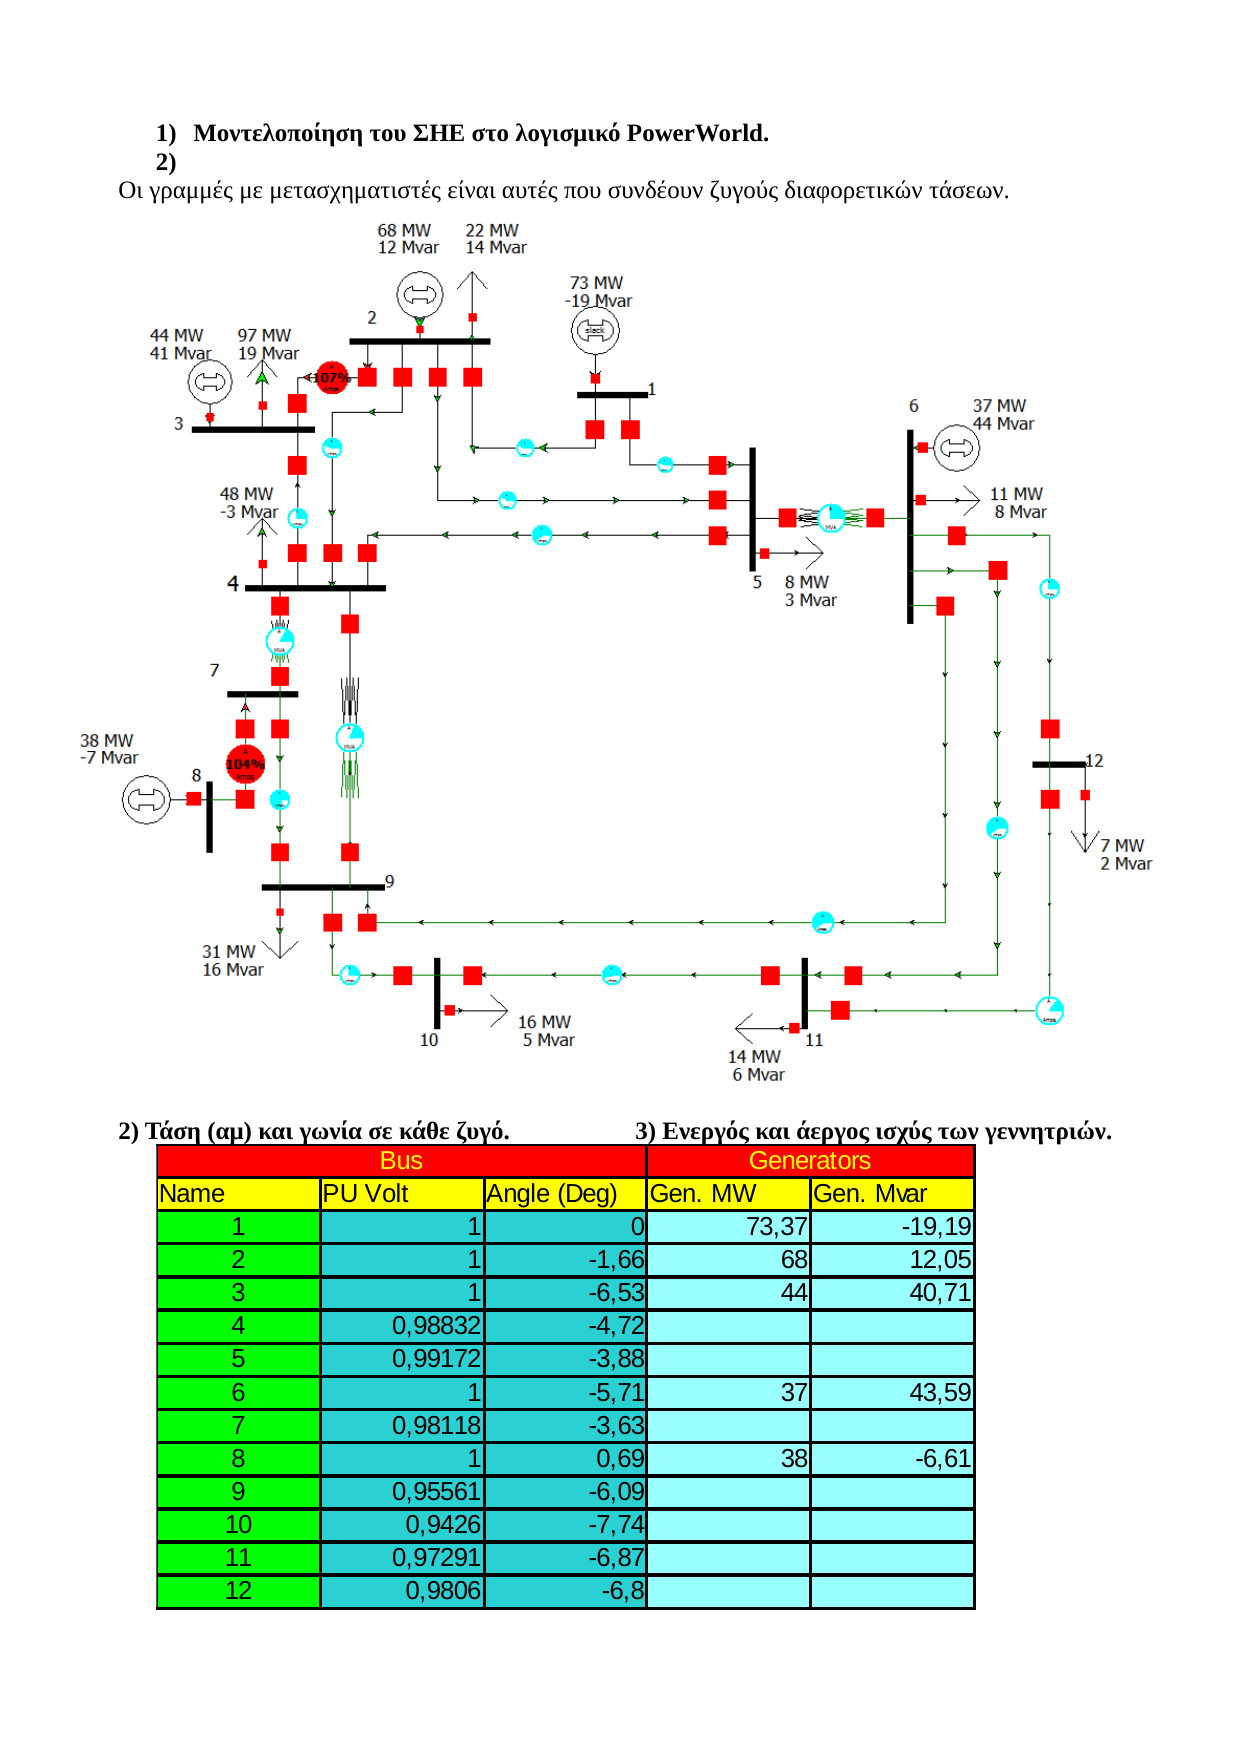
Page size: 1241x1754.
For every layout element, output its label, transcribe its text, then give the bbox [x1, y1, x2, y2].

list Μοντελοποίηση του ΣΗΕ στο λογισμικό PowerWorld. [156, 118, 1122, 147]
picture [78, 204, 1162, 1087]
text Οι γραμμές με μετασχηματιστές είναι αυτές που συνδέουν ζυγούς διαφορετικών τάσεων. [118, 176, 1122, 204]
text 2) Τάση (αμ) και γωνία σε κάθε ζυγό. 3) Ενεργός και άεργος ισχύς των γεννητριών. [118, 1116, 1122, 1144]
